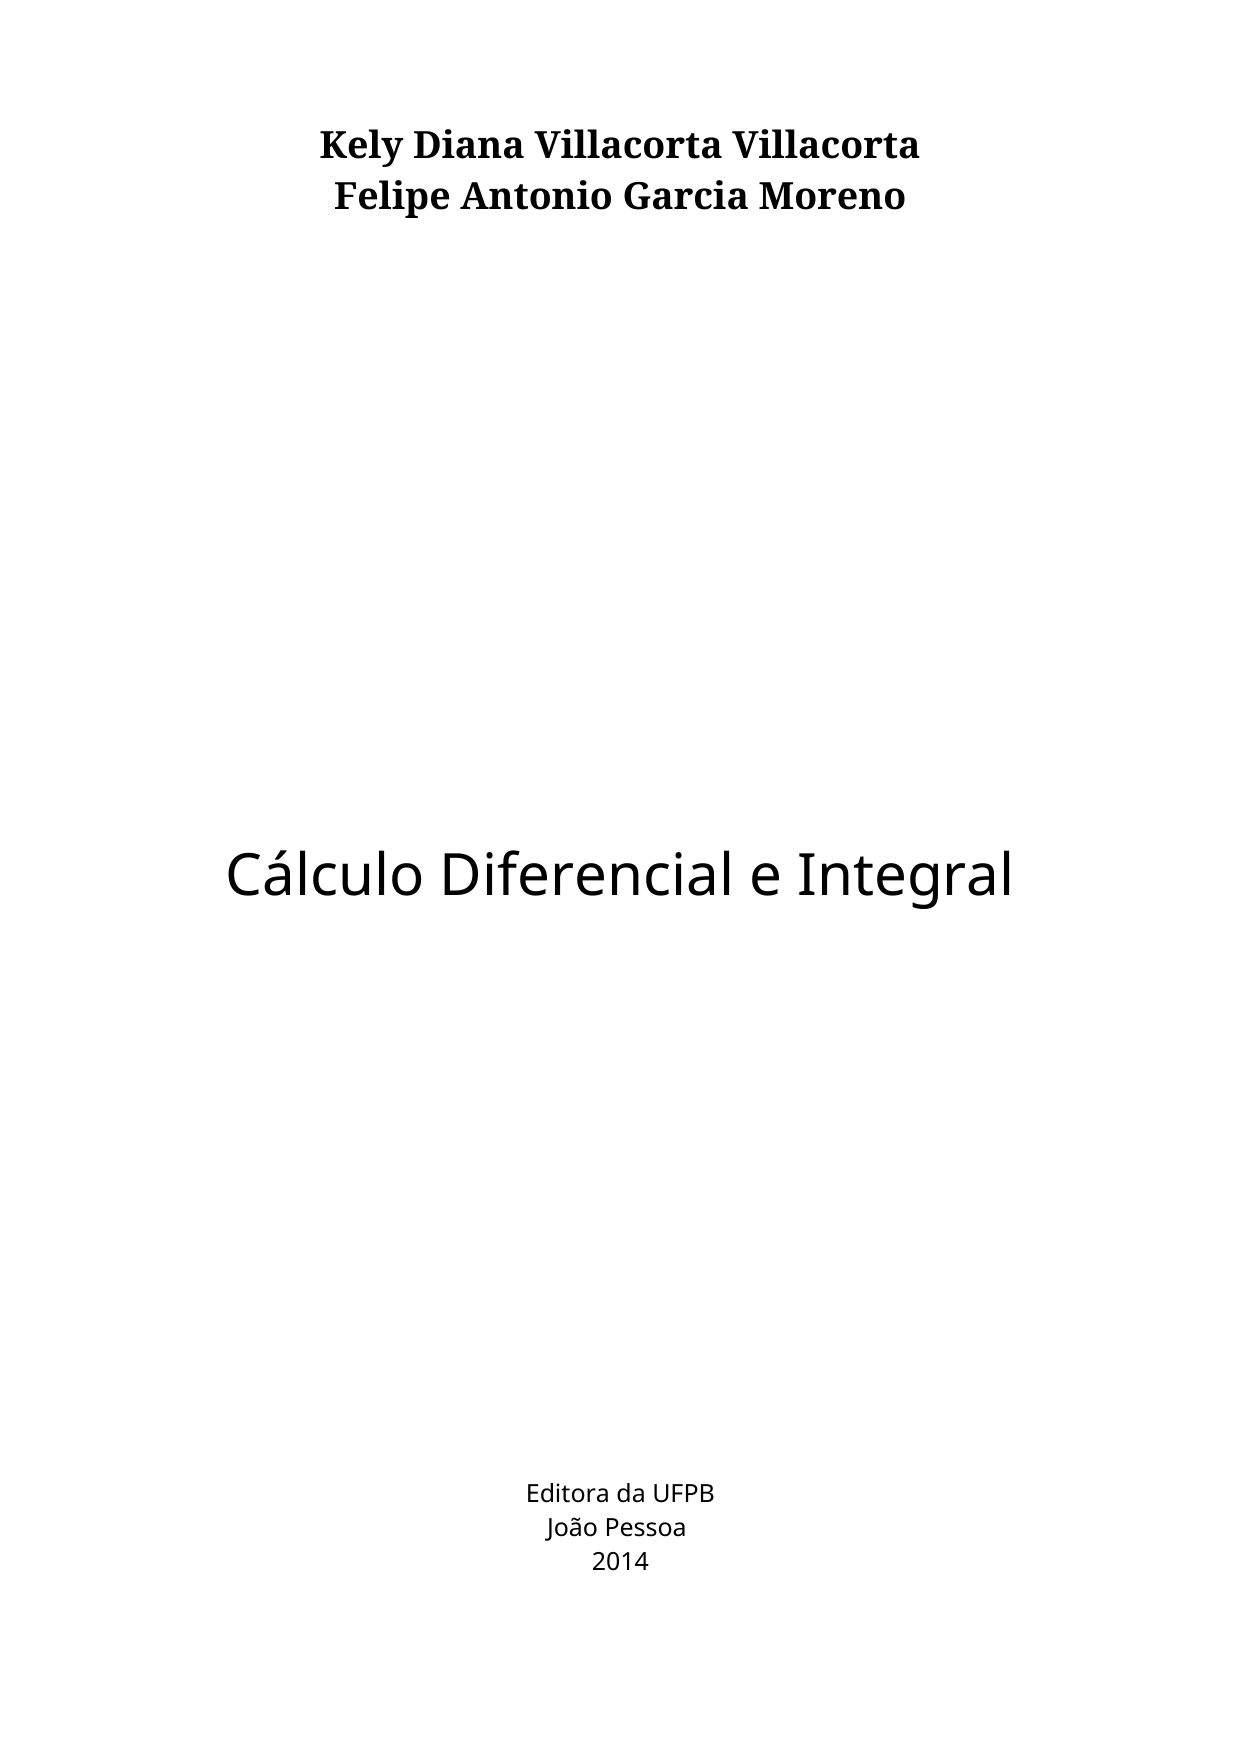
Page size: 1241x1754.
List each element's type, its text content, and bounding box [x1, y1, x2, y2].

text Cálculo Diferencial e Integral [118, 833, 1122, 912]
text 2014 [118, 1543, 1122, 1577]
text Editora da UFPB [118, 1475, 1122, 1509]
text Felipe Antonio Garcia Moreno [118, 169, 1122, 220]
text Kely Diana Villacorta Villacorta [118, 118, 1122, 169]
text João Pessoa [118, 1509, 1122, 1543]
